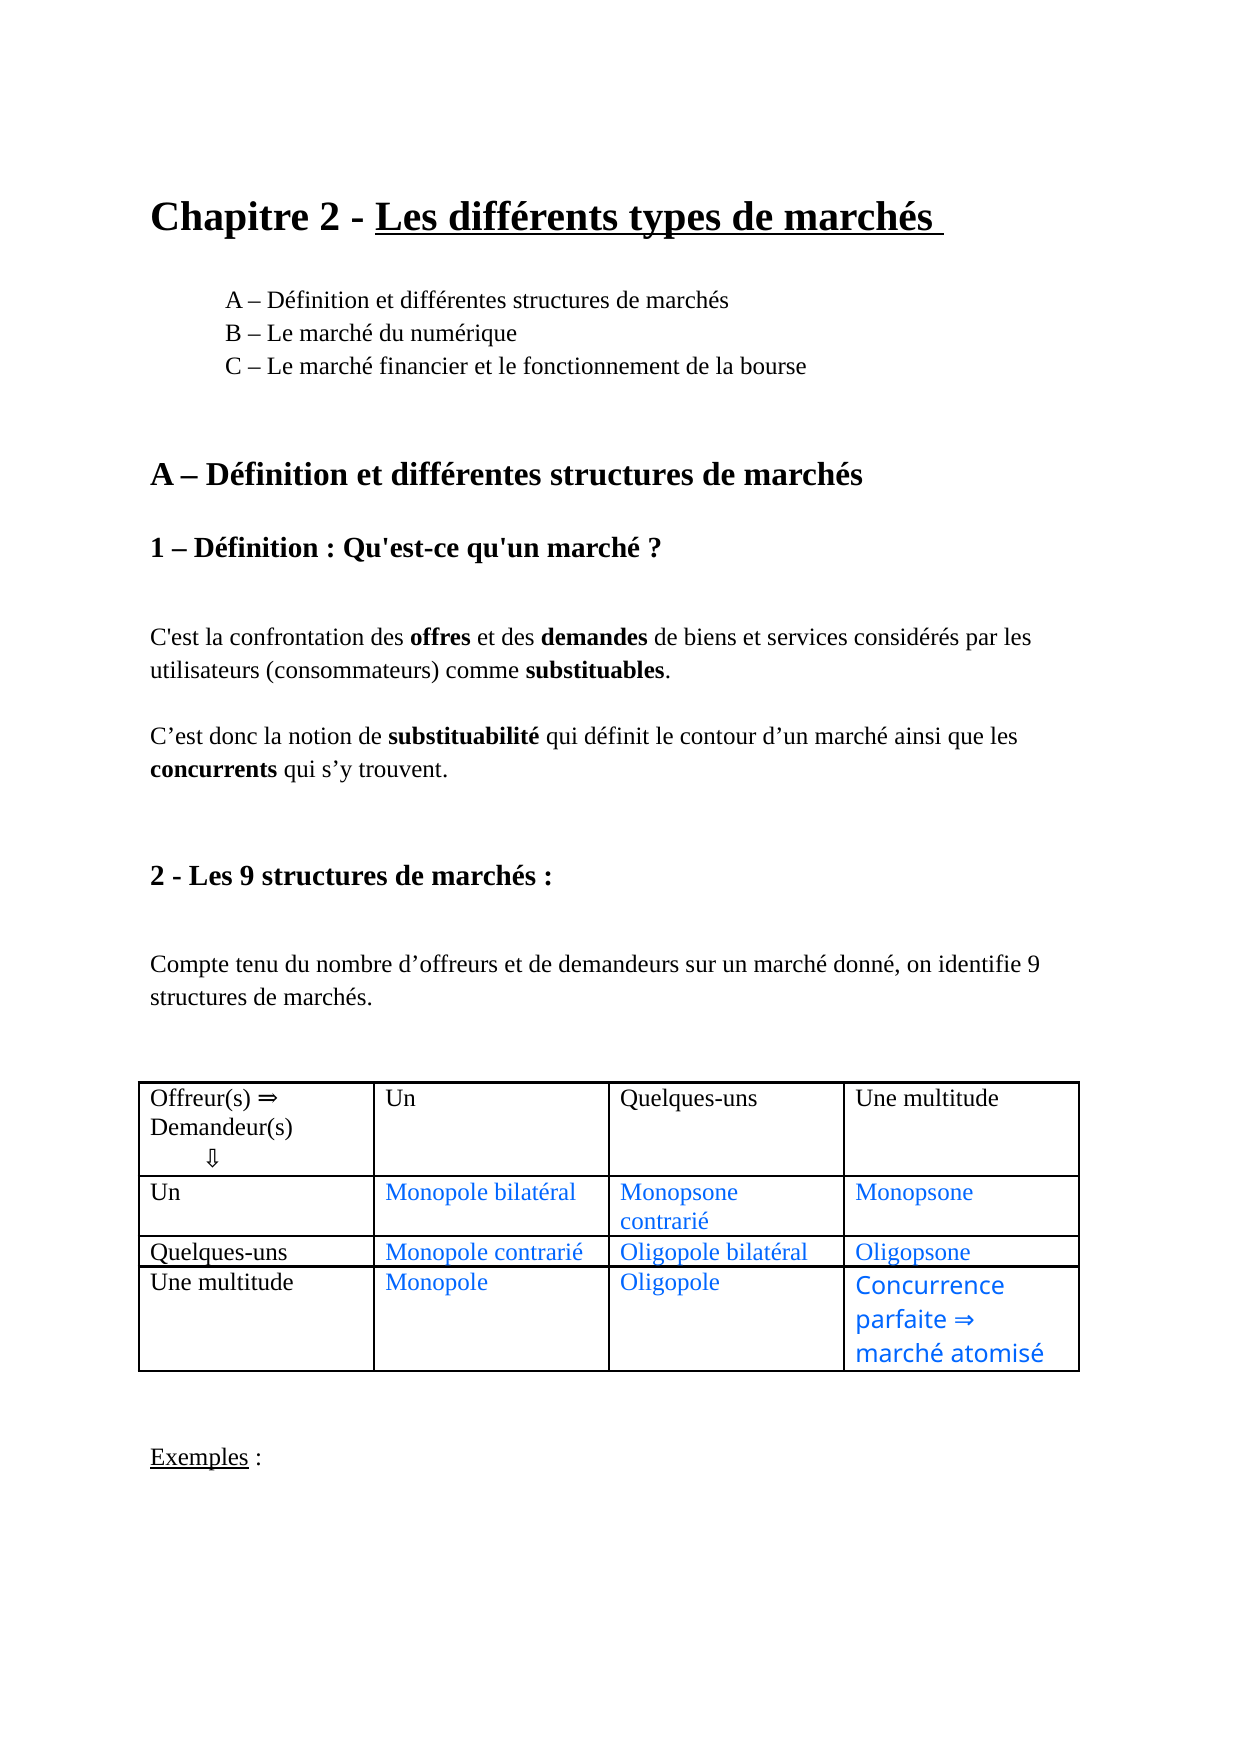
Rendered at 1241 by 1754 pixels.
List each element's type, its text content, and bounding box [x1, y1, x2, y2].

table_cell Monopsone contrarié [833, 1177, 843, 1234]
text C’est donc la notion de substituabilité qui définit le contour d’un marché ainsi que les concurrents qui s’y trouvent. [150, 721, 1090, 783]
table_header Une multitude [845, 1084, 1078, 1175]
table_header Un [375, 1084, 608, 1175]
table_cell Concurrence parfaite ⇒ marché atomisé [845, 1268, 855, 1370]
table_header Offreur(s) ⇒ Demandeur(s) ⇩ [140, 1084, 150, 1175]
text C – Le marché financier et le fonctionnement de la bourse [150, 351, 1090, 380]
table_cell Oligopsone [1068, 1237, 1078, 1265]
table_cell Monopole bilatéral [375, 1177, 608, 1234]
subtitle Chapitre 2 - Les différents types de marchés [150, 192, 1090, 239]
text C'est la confrontation des offres et des demandes de biens et services considérés par les utilisateurs (consommateurs) comme substituables. [150, 622, 1090, 684]
table_cell Une multitude [140, 1268, 373, 1370]
table_header Offreur(s) ⇒ Demandeur(s) ⇩ [363, 1084, 373, 1175]
subtitle 2 - Les 9 structures de marchés : [150, 858, 1090, 891]
subtitle 1 – Définition : Qu'est-ce qu'un marché ? [150, 531, 1090, 564]
table_cell Monopsone contrarié [610, 1177, 620, 1234]
table_cell Oligopole [610, 1268, 843, 1370]
table_cell Monopole [375, 1268, 608, 1370]
list A – Définition et différentes structures de marchés [187, 285, 1090, 314]
table_cell Concurrence parfaite ⇒ marché atomisé [1068, 1268, 1078, 1370]
subtitle A – Définition et différentes structures de marchés [150, 455, 1090, 493]
table_cell Monopsone [845, 1177, 1078, 1234]
list B – Le marché du numérique [187, 318, 1090, 347]
table_cell Quelques-uns [363, 1237, 373, 1265]
subtitle Exemples : [150, 1442, 1090, 1471]
table_cell Un [140, 1177, 373, 1234]
table_cell Oligopsone [845, 1237, 855, 1265]
text Compte tenu du nombre d’offreurs et de demandeurs sur un marché donné, on identifie 9 structures de marchés. [150, 949, 1090, 1011]
table_cell Quelques-uns [140, 1237, 150, 1265]
table_header Quelques-uns [610, 1084, 843, 1175]
